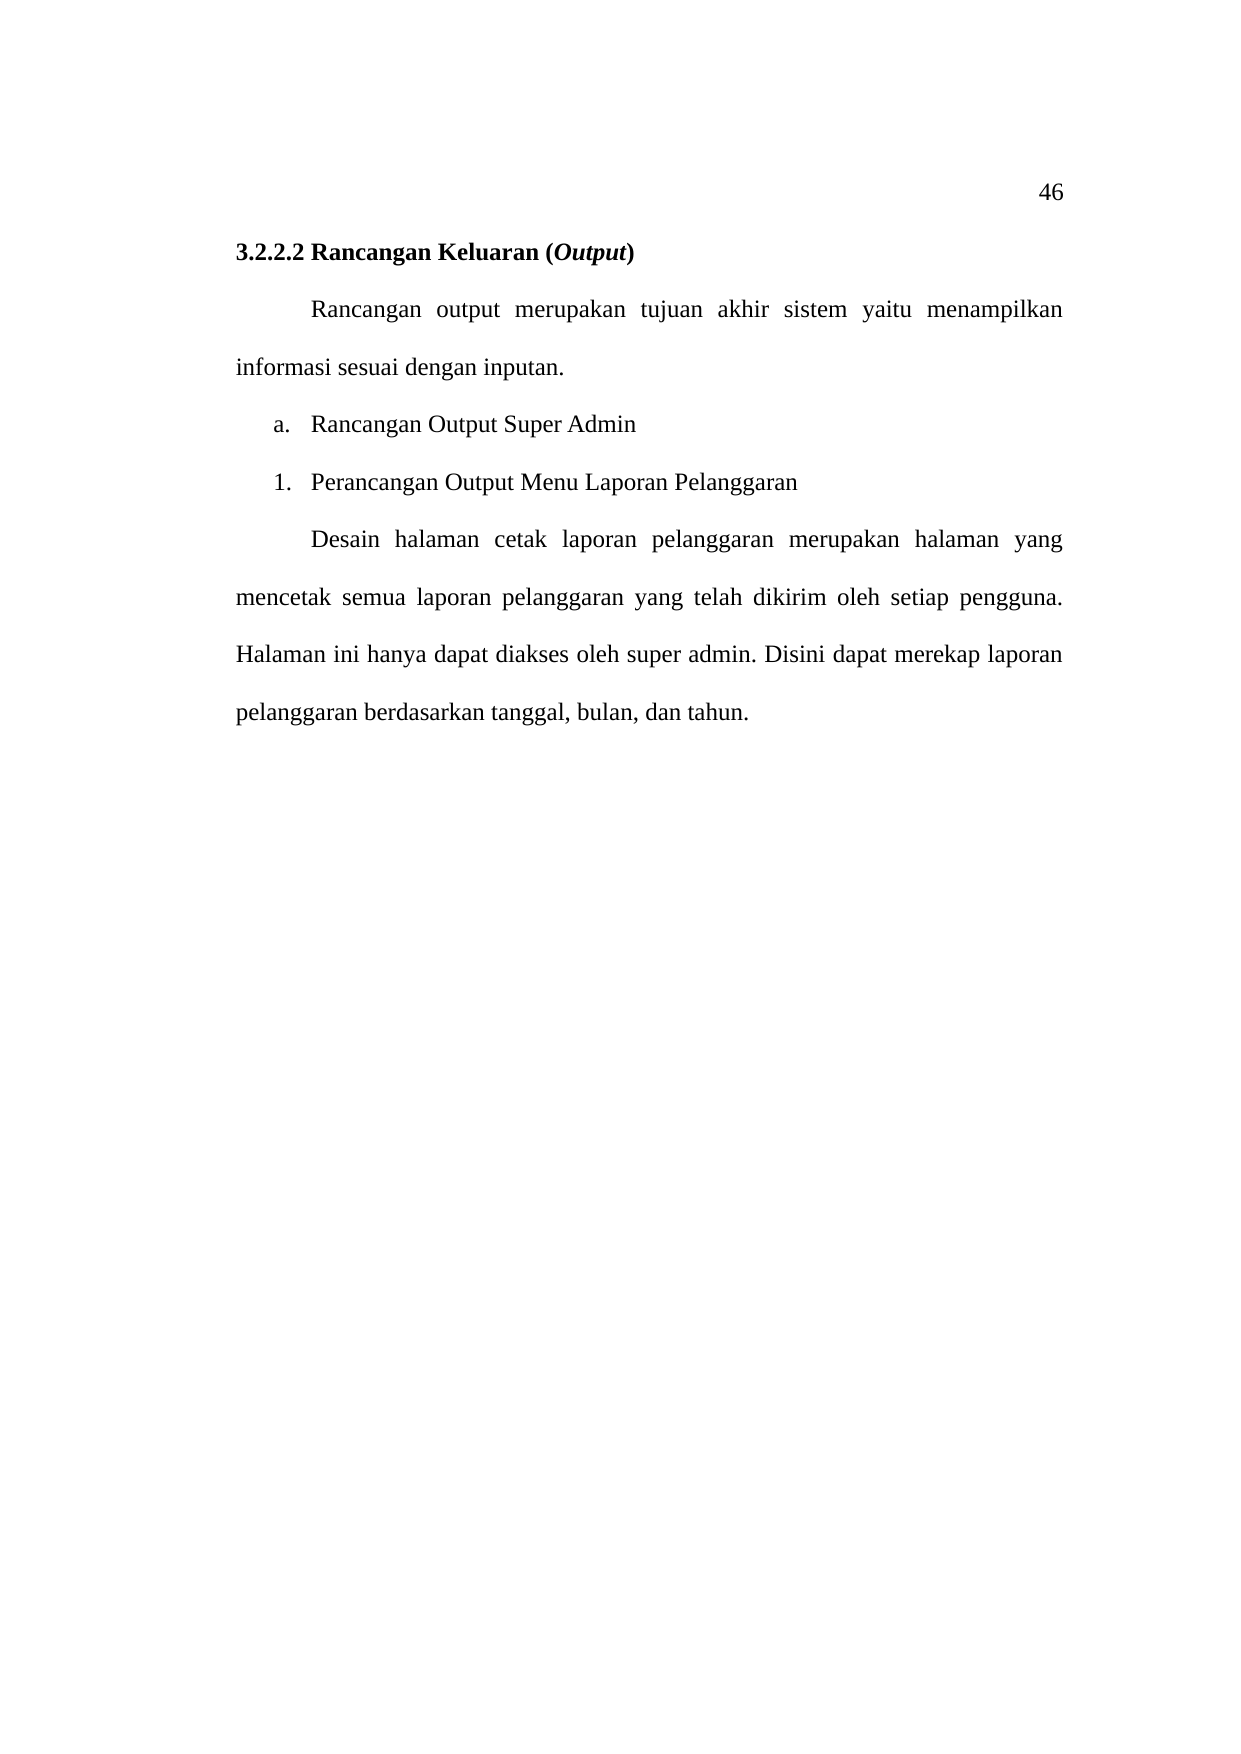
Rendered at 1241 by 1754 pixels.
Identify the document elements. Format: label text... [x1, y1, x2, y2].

text Desain halaman cetak laporan pelanggaran merupakan halaman yang mencetak semua laporan pelanggaran yang telah dikirim oleh setiap pengguna. Halaman ini hanya dapat diakses oleh super admin. Disini dapat merekap laporan pelanggaran berdasarkan tanggal, bulan, dan tahun. [236, 524, 1063, 726]
list Perancangan Output Menu Laporan Pelanggaran [273, 467, 1063, 496]
text Rancangan output merupakan tujuan akhir sistem yaitu menampilkan informasi sesuai dengan inputan. [236, 294, 1063, 381]
list Rancangan Output Super Admin [273, 409, 1063, 438]
text 3.2.2.2 Rancangan Keluaran (Output) [236, 237, 1063, 266]
